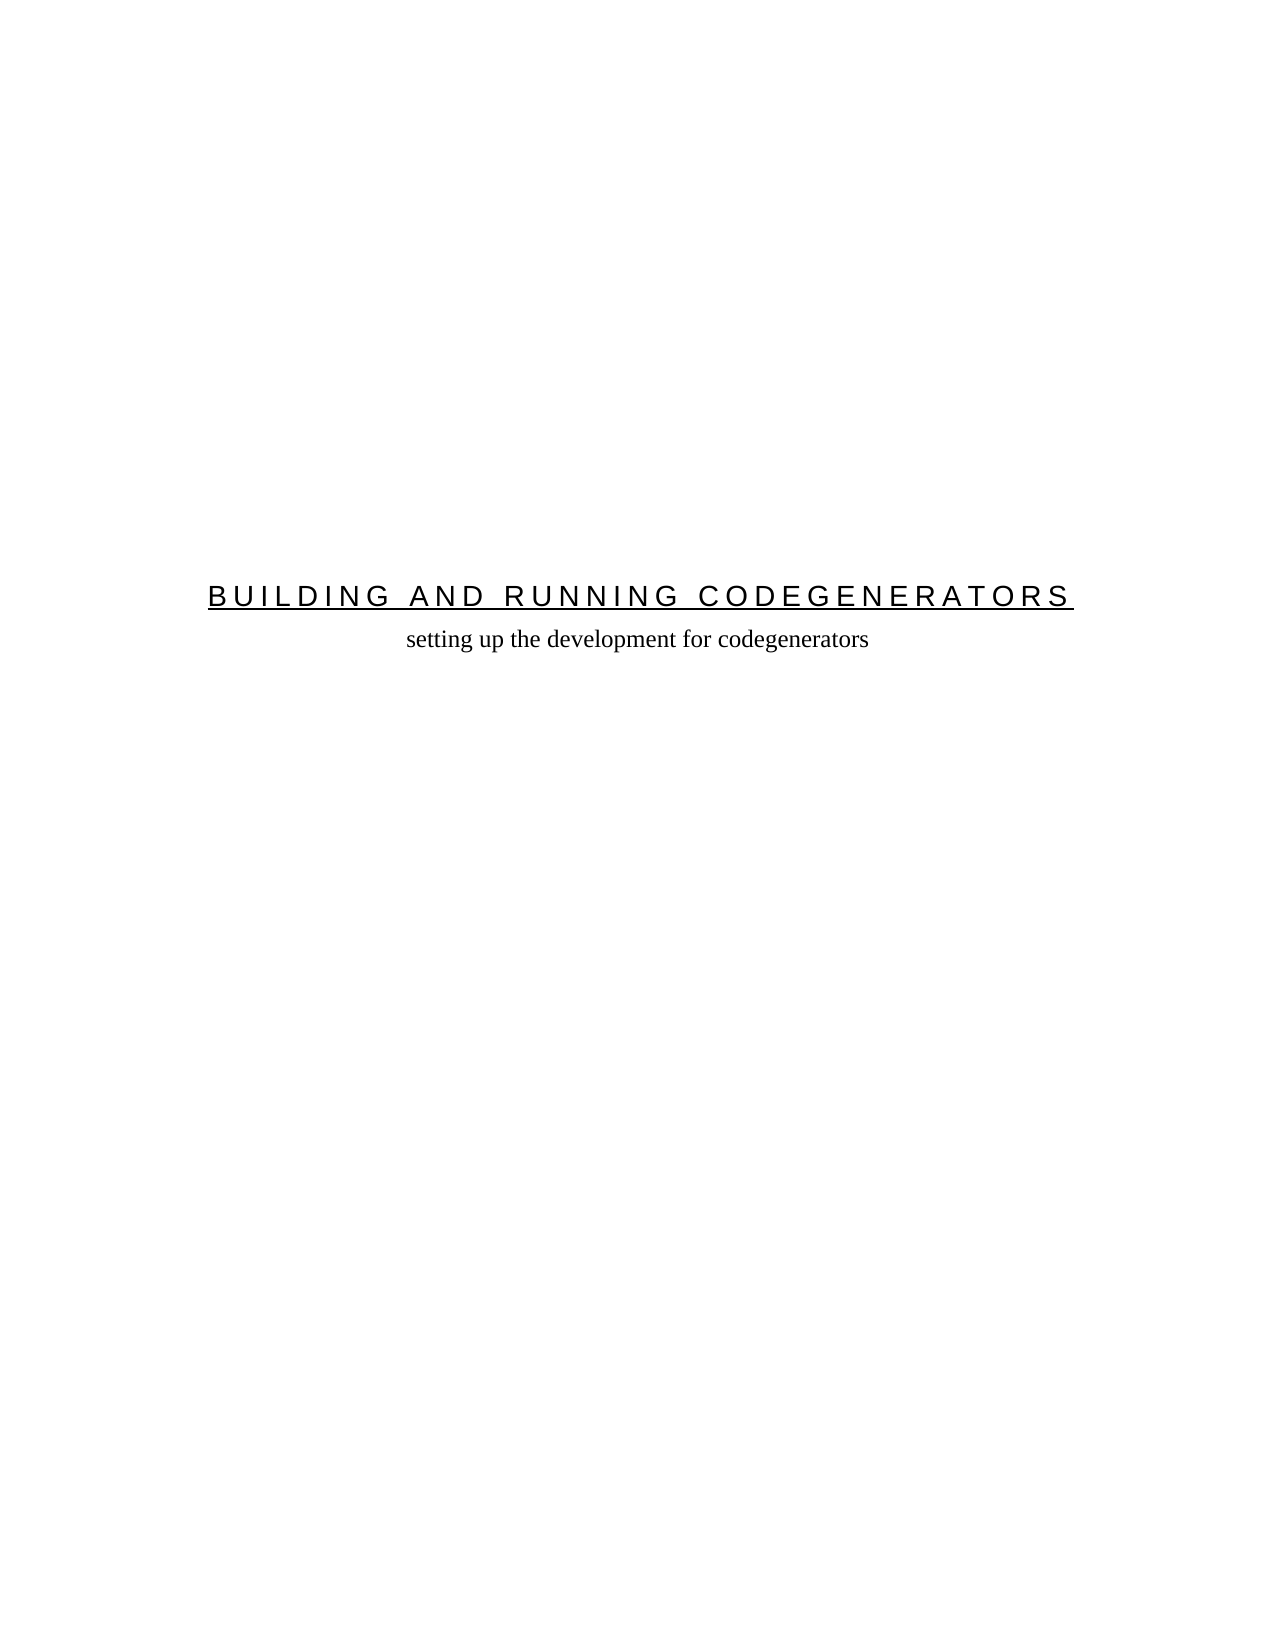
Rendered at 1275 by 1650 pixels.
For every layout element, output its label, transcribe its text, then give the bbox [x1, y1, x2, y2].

subtitle Building and Running Codegenerators [187, 580, 1087, 613]
text setting up the development for codegenerators [187, 625, 1087, 653]
